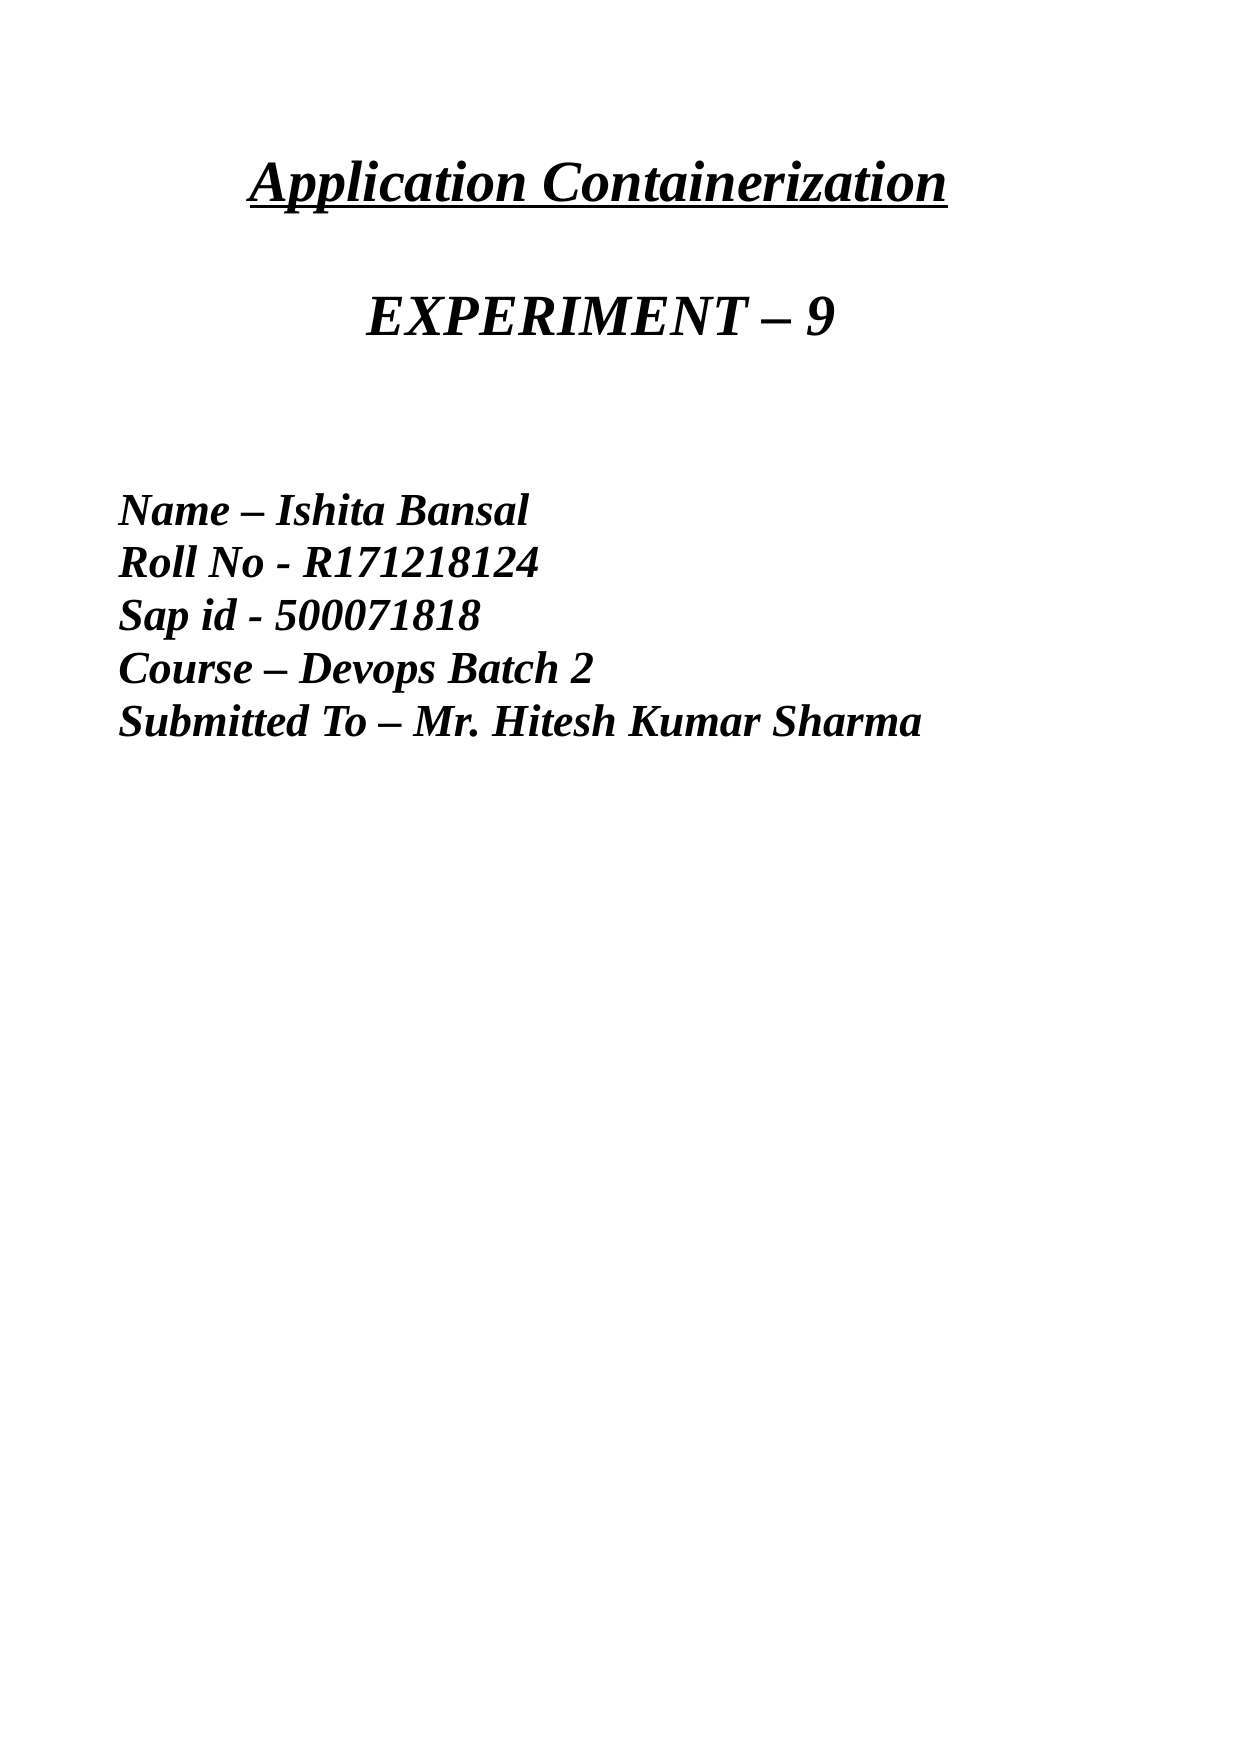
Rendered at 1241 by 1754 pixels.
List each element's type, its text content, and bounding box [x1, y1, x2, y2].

text Application Containerization [118, 147, 1122, 214]
text Submitted To – Mr. Hitesh Kumar Sharma [118, 693, 1122, 746]
text Sap id - 500071818 [118, 588, 1122, 640]
text Name – Ishita Bansal [118, 482, 1122, 535]
text EXPERIMENT – 9 [118, 281, 1122, 348]
text Roll No - R171218124 [118, 535, 1122, 588]
text Course – Devops Batch 2 [118, 640, 1122, 693]
